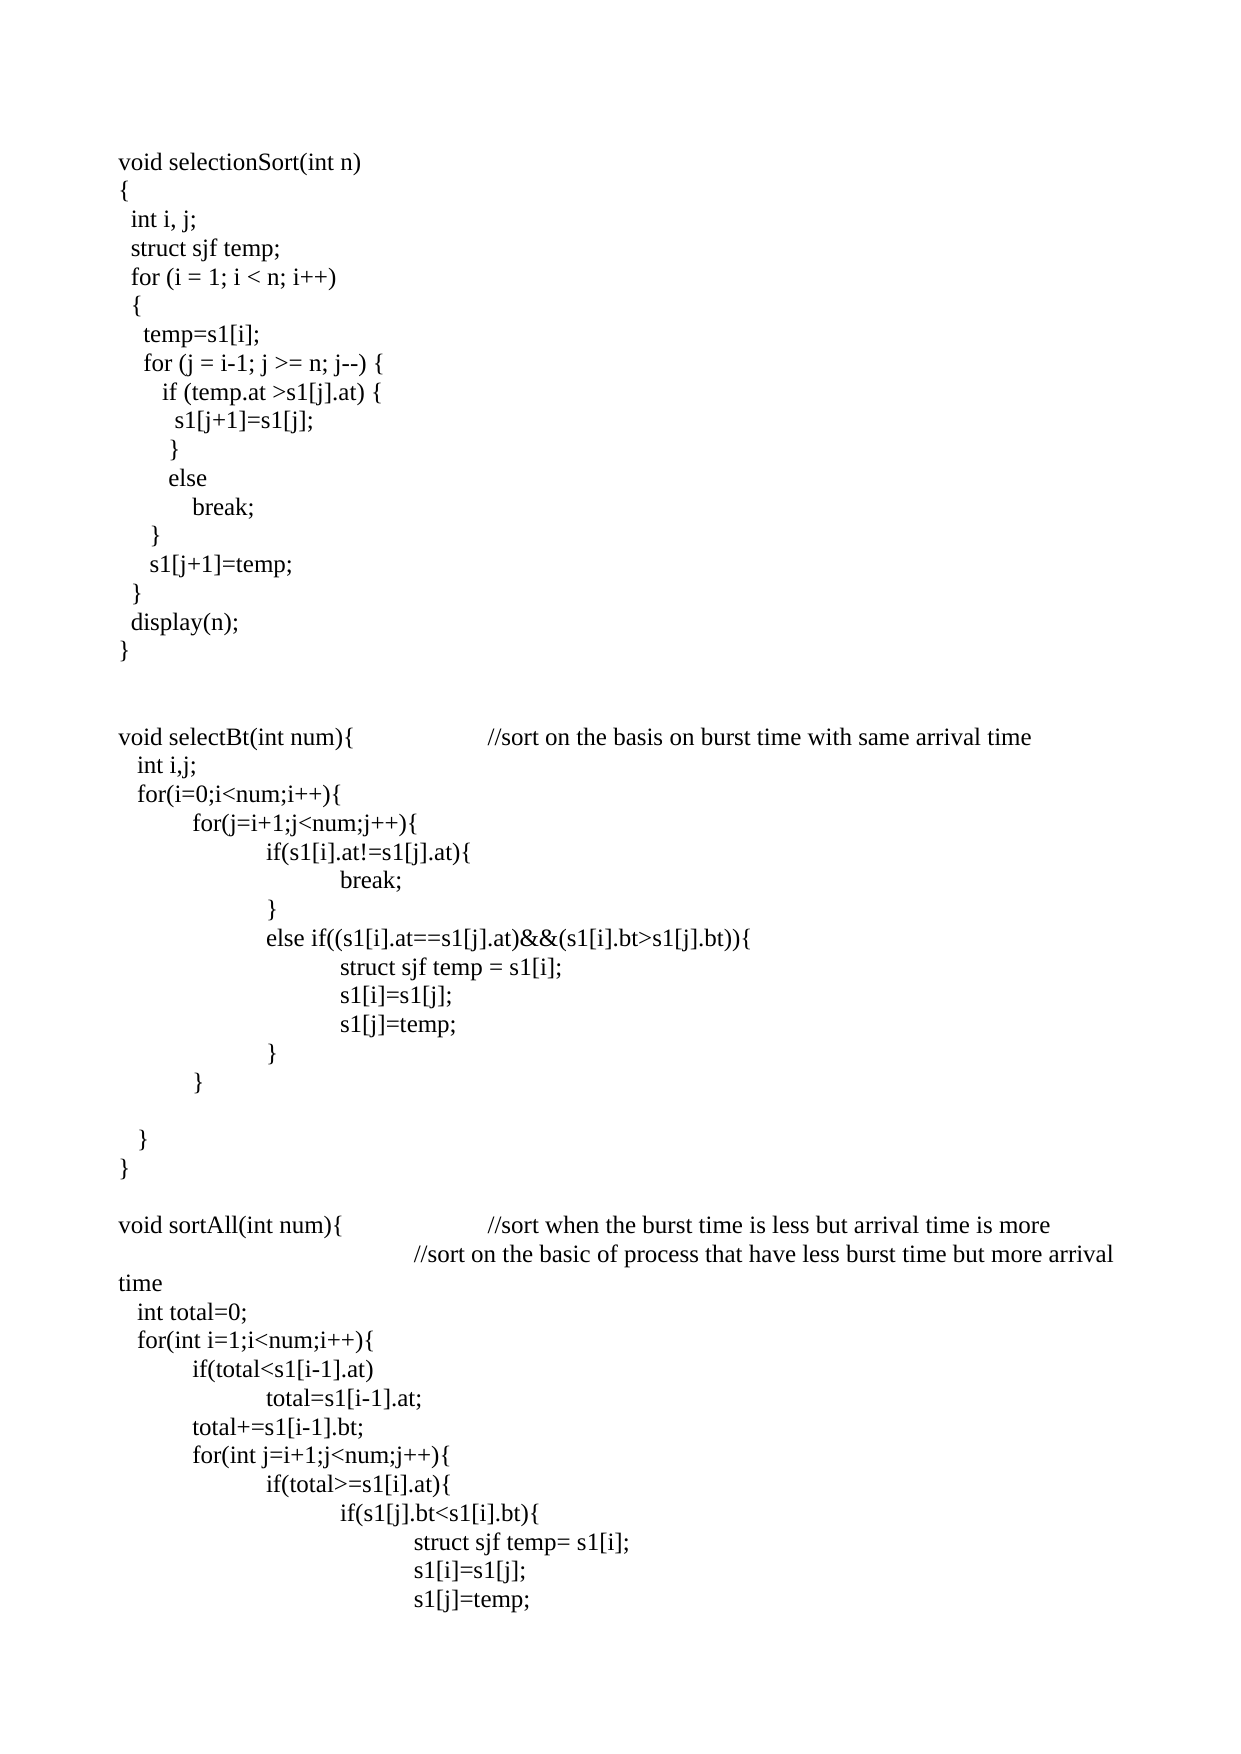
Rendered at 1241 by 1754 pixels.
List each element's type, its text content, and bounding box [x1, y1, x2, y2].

text total=s1[i-1].at; [118, 1383, 1122, 1412]
text for(j=i+1;j<num;j++){ [118, 808, 1122, 837]
text if(total>=s1[i].at){ [118, 1469, 1122, 1498]
text s1[j]=temp; [118, 1584, 1122, 1613]
text break; [118, 866, 1122, 894]
text if(s1[j].bt<s1[i].bt){ [118, 1498, 1122, 1527]
text int i,j; [118, 751, 1122, 779]
text s1[i]=s1[j]; [118, 1556, 1122, 1584]
text for(int i=1;i<num;i++){ [118, 1326, 1122, 1354]
text struct sjf temp; [118, 233, 1122, 262]
text for (j = i-1; j >= n; j--) { [118, 348, 1122, 377]
text } [118, 894, 1122, 923]
text { [118, 176, 1122, 204]
text if(total<s1[i-1].at) [118, 1354, 1122, 1383]
text } [118, 636, 1122, 664]
text } [118, 1038, 1122, 1067]
text else if((s1[i].at==s1[j].at)&&(s1[i].bt>s1[j].bt)){ [118, 923, 1122, 952]
text } [118, 1124, 1122, 1153]
text s1[j+1]=temp; [118, 549, 1122, 578]
text struct sjf temp= s1[i]; [118, 1527, 1122, 1556]
text s1[j]=temp; [118, 1009, 1122, 1038]
text break; [118, 492, 1122, 521]
text void selectBt(int num){ //sort on the basis on burst time with same arrival time [118, 722, 1122, 751]
text { [118, 291, 1122, 319]
text s1[i]=s1[j]; [118, 981, 1122, 1009]
text } [118, 1067, 1122, 1096]
text for(i=0;i<num;i++){ [118, 779, 1122, 808]
text } [118, 434, 1122, 463]
text for(int j=i+1;j<num;j++){ [118, 1441, 1122, 1469]
text else [118, 463, 1122, 492]
text display(n); [118, 607, 1122, 636]
text } [118, 521, 1122, 549]
text int i, j; [118, 204, 1122, 233]
text } [118, 578, 1122, 607]
text for (i = 1; i < n; i++) [118, 262, 1122, 291]
text if(s1[i].at!=s1[j].at){ [118, 837, 1122, 866]
text void selectionSort(int n) [118, 147, 1122, 176]
text total+=s1[i-1].bt; [118, 1412, 1122, 1441]
text void sortAll(int num){ //sort when the burst time is less but arrival time is more [118, 1211, 1122, 1239]
text temp=s1[i]; [118, 319, 1122, 348]
text if (temp.at >s1[j].at) { [118, 377, 1122, 406]
text struct sjf temp = s1[i]; [118, 952, 1122, 981]
text int total=0; [118, 1297, 1122, 1326]
text } [118, 1153, 1122, 1182]
text s1[j+1]=s1[j]; [118, 406, 1122, 434]
text //sort on the basic of process that have less burst time but more arrival time [118, 1239, 1122, 1297]
